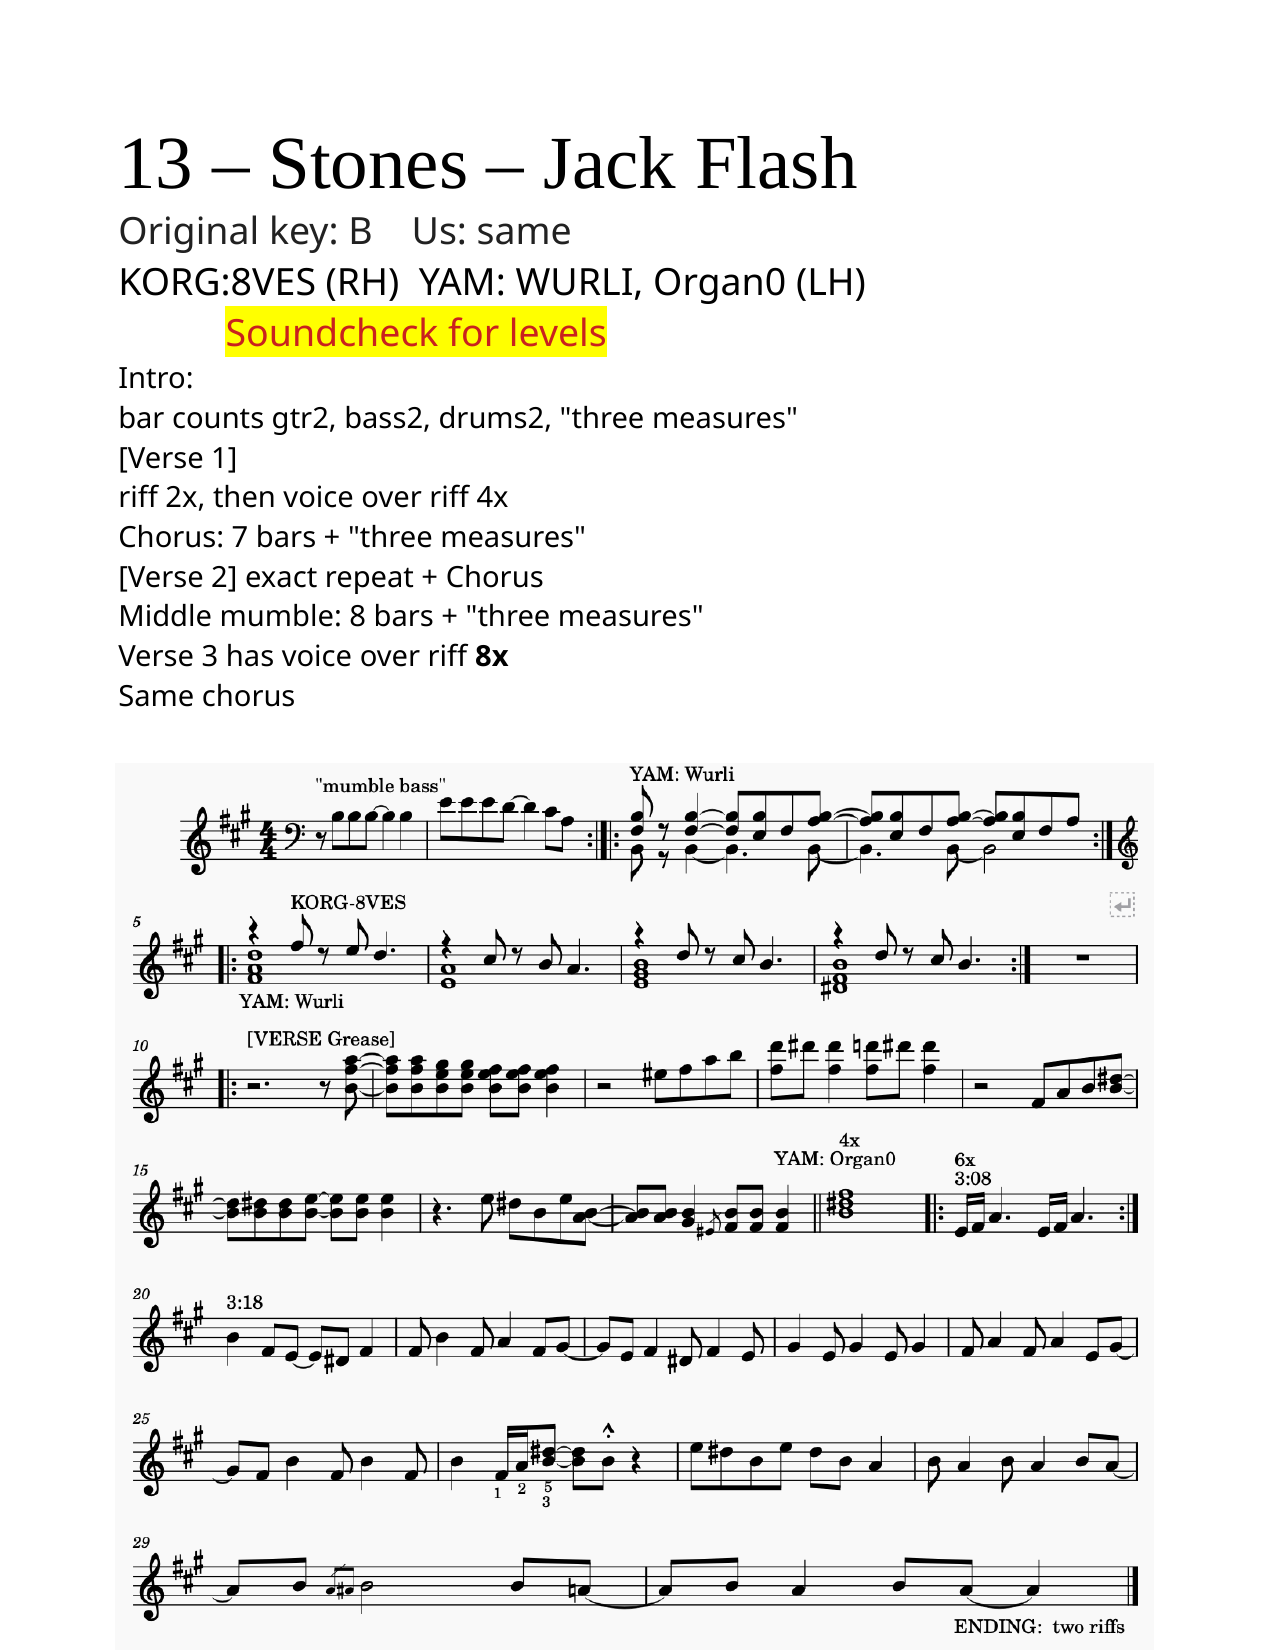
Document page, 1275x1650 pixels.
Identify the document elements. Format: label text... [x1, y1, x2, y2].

text [Verse 2] exact repeat + Chorus [118, 556, 1157, 596]
text bar counts gtr2, bass2, drums2, "three measures" [118, 397, 1157, 437]
text Soundcheck for levels [118, 306, 1157, 357]
text riff 2x, then voice over riff 4x [118, 477, 1157, 516]
text Intro: [118, 357, 1157, 397]
text Chorus: 7 bars + "three measures" [118, 516, 1157, 556]
text [Verse 1] [118, 437, 1157, 477]
text Middle mumble: 8 bars + "three measures" [118, 596, 1157, 635]
picture [115, 763, 1154, 1650]
text Original key: B Us: same [118, 204, 1157, 255]
text Verse 3 has voice over riff 8x [118, 635, 1157, 675]
text KORG:8VES (RH) YAM: WURLI, Organ0 (LH) [118, 255, 1157, 306]
text 13 – Stones – Jack Flash [118, 118, 1157, 204]
text Same chorus [118, 675, 1157, 715]
